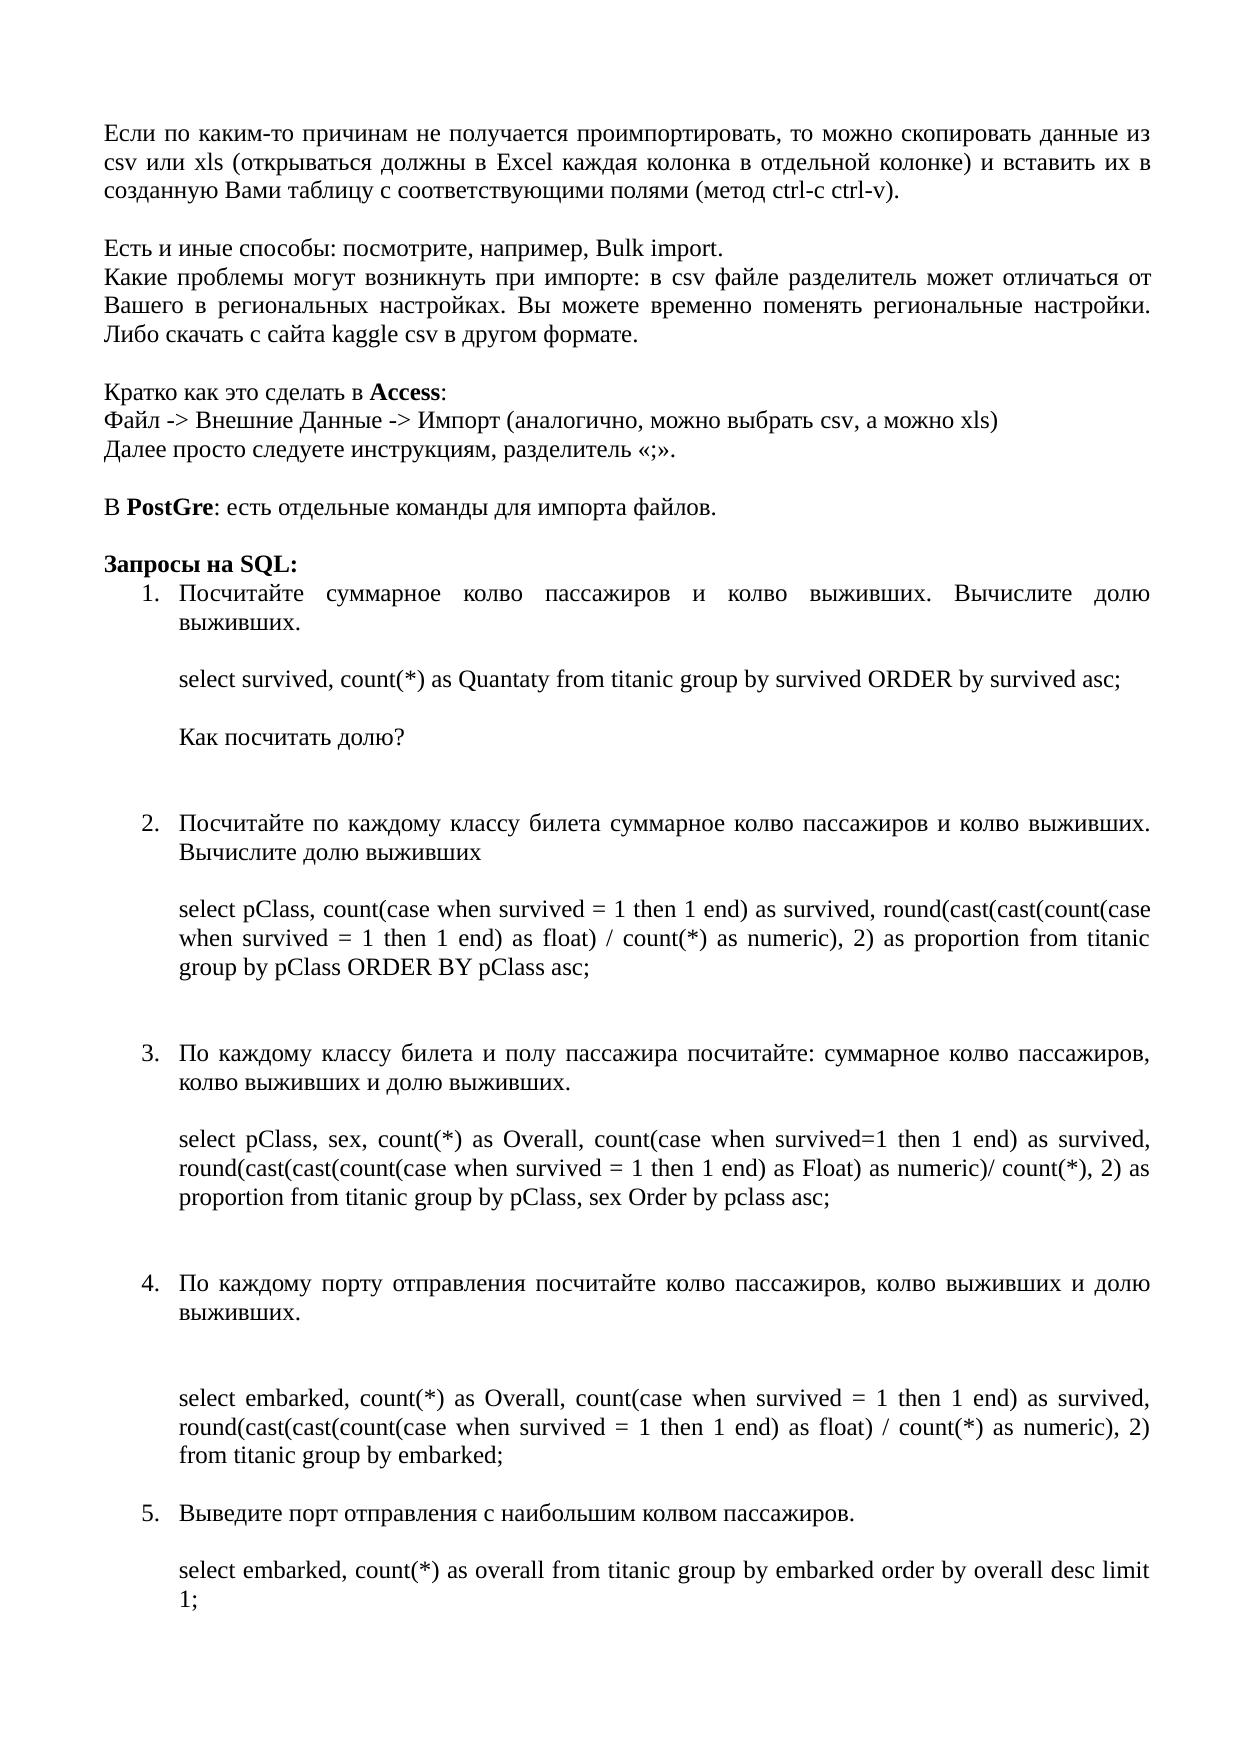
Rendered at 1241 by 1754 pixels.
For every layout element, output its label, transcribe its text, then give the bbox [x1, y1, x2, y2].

text Кратко как это сделать в Access: [103, 377, 1152, 406]
list Выведите порт отправления с наибольшим колвом пассажиров. [141, 1498, 1152, 1527]
list select embarked, count(*) as overall from titanic group by embarked order by overall desc limit 1; [178, 1556, 1152, 1613]
list По каждому классу билета и полу пассажира посчитайте: суммарное колво пассажиров, колво выживших и долю выживших. [141, 1038, 1152, 1096]
text Файл -> Внешние Данные -> Импорт (аналогично, можно выбрать csv, а можно xls) [103, 406, 1152, 434]
text В PostGre: есть отдельные команды для импорта файлов. [103, 492, 1152, 521]
list Посчитайте по каждому классу билета суммарное колво пассажиров и колво выживших. Вычислите долю выживших [141, 808, 1152, 866]
list select pClass, sex, count(*) as Overall, count(case when survived=1 then 1 end) as survived, round(cast(cast(count(case when survived = 1 then 1 end) as Float) as numeric)/ count(*), 2) as proportion from titanic group by pClass, sex Order by pclass asc; [178, 1124, 1152, 1211]
list Как посчитать долю? [178, 722, 1152, 751]
list select survived, count(*) as Quantaty from titanic group by survived ORDER by survived asc; [178, 664, 1152, 693]
text Далее просто следуете инструкциям, разделитель «;». [103, 434, 1152, 463]
text Если по каким-то причинам не получается проимпортировать, то можно скопировать данные из csv или xls (открываться должны в Excel каждая колонка в отдельной колонке) и вставить их в созданную Вами таблицу с соответствующими полями (метод ctrl-c ctrl-v). [103, 118, 1152, 204]
list select pClass, count(case when survived = 1 then 1 end) as survived, round(cast(cast(count(case when survived = 1 then 1 end) as float) / count(*) as numeric), 2) as proportion from titanic group by pClass ORDER BY pClass asc; [178, 894, 1152, 981]
text Какие проблемы могут возникнуть при импорте: в csv файле разделитель может отличаться от Вашего в региональных настройках. Вы можете временно поменять региональные настройки. Либо скачать с сайта kaggle csv в другом формате. [103, 262, 1152, 348]
text Запросы на SQL: [103, 549, 1152, 578]
list По каждому порту отправления посчитайте колво пассажиров, колво выживших и долю выживших. [141, 1268, 1152, 1326]
text Есть и иные способы: посмотрите, например, Bulk import. [103, 233, 1152, 262]
list Посчитайте суммарное колво пассажиров и колво выживших. Вычислите долю выживших. [141, 578, 1152, 636]
list select embarked, count(*) as Overall, count(case when survived = 1 then 1 end) as survived, round(cast(cast(count(case when survived = 1 then 1 end) as float) / count(*) as numeric), 2) from titanic group by embarked; [178, 1383, 1152, 1469]
